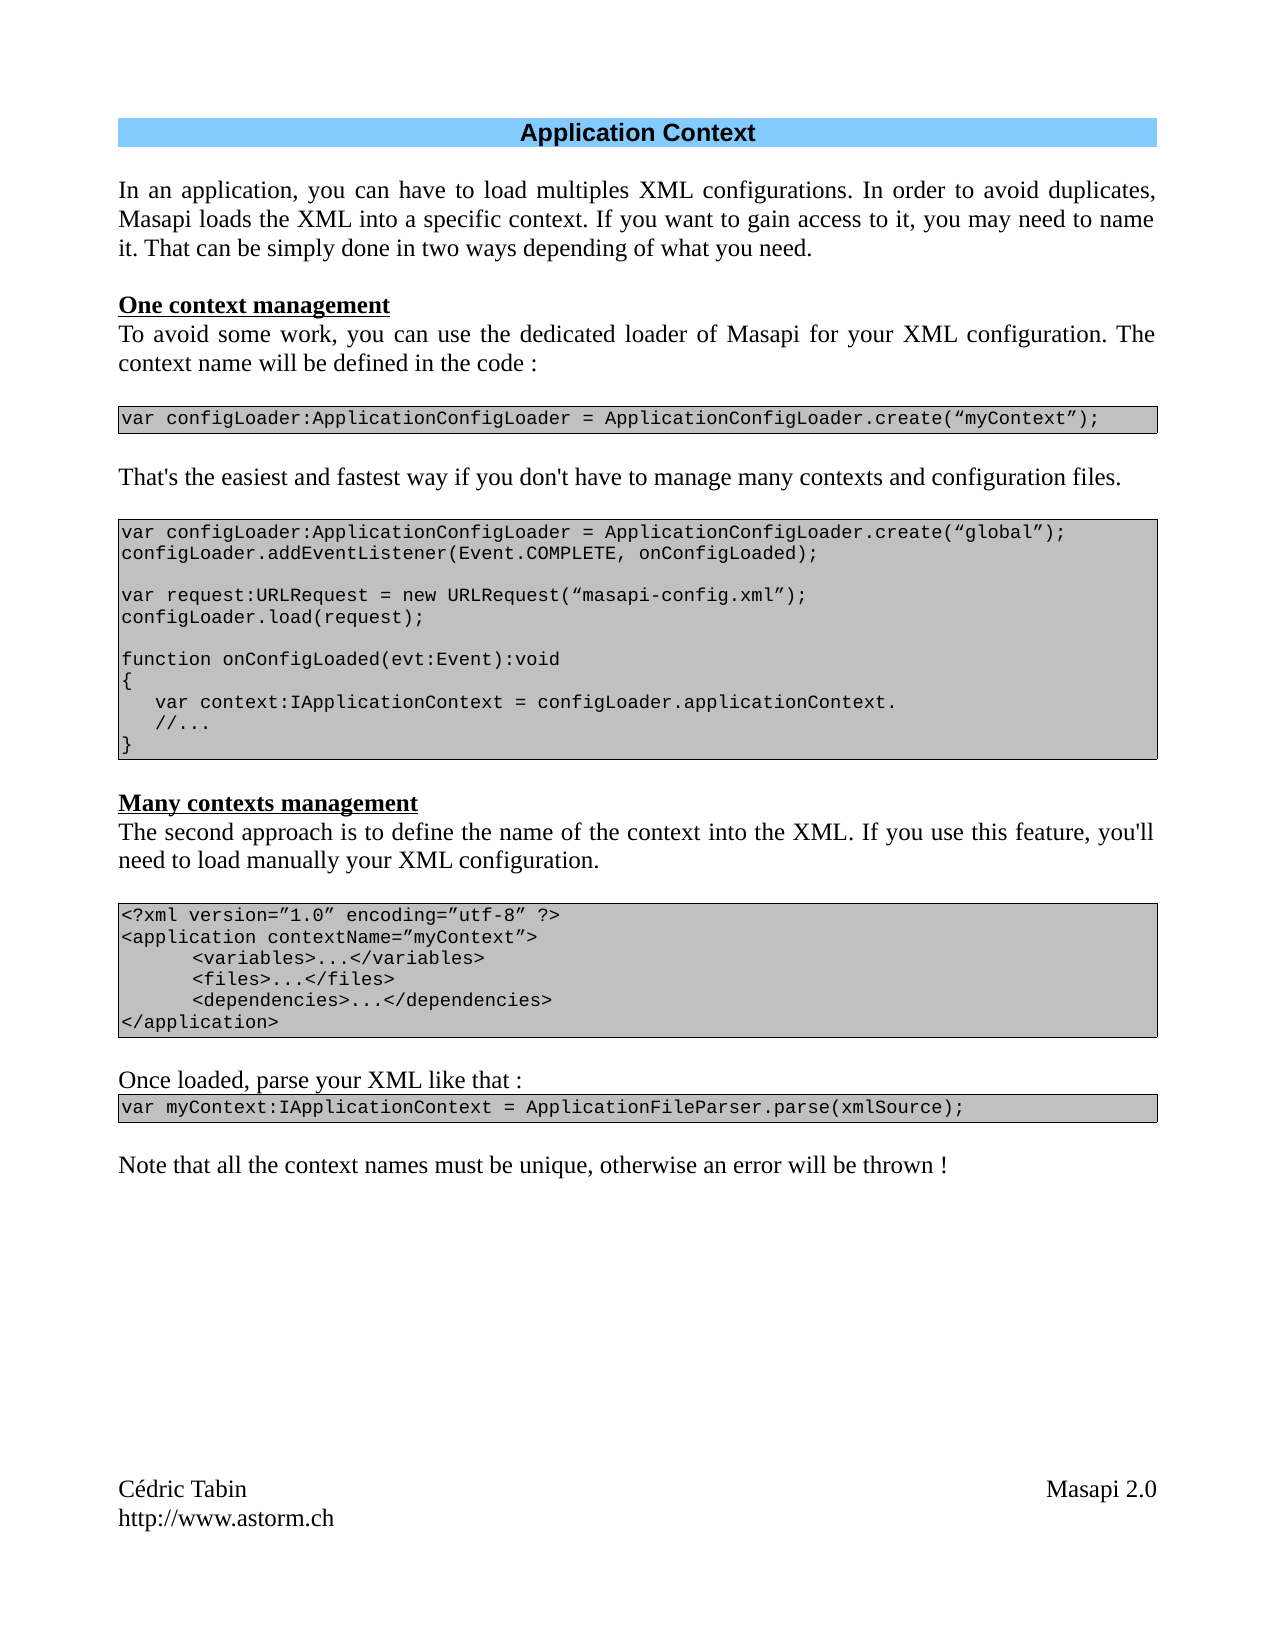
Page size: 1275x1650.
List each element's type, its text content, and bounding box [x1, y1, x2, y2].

text var context:IApplicationContext = configLoader.applicationContext. [119, 689, 1157, 711]
text <?xml version=”1.0” encoding=”utf-8” ?> [119, 904, 1157, 924]
text <variables>...</variables> [119, 946, 1157, 967]
text In an application, you can have to load multiples XML configurations. In order to avoid duplicates, Masapi loads the XML into a specific context. If you want to gain access to it, you may need to name it. That can be simply done in two ways depending of what you need. [118, 176, 1157, 262]
text The second approach is to define the name of the context into the XML. If you use this feature, you'll need to load manually your XML configuration. [118, 817, 1157, 874]
text <files>...</files> [119, 967, 1157, 988]
text var request:URLRequest = new URLRequest(“masapi-config.xml”); [119, 583, 1157, 604]
text var myContext:IApplicationContext = ApplicationFileParser.parse(xmlSource); [119, 1095, 1157, 1122]
text To avoid some work, you can use the dedicated loader of Masapi for your XML configuration. The context name will be defined in the code : [118, 319, 1157, 377]
text </application> [119, 1009, 1157, 1037]
text <application contextName=”myContext”> [119, 924, 1157, 946]
text Once loaded, parse your XML like that : [118, 1066, 1157, 1094]
text function onConfigLoaded(evt:Event):void [119, 647, 1157, 668]
text That's the easiest and fastest way if you don't have to manage many contexts and configuration files. [118, 462, 1157, 491]
text <dependencies>...</dependencies> [119, 988, 1157, 1009]
text //... [119, 711, 1157, 732]
text var configLoader:ApplicationConfigLoader = ApplicationConfigLoader.create(“myContext”); [119, 407, 1157, 433]
text var configLoader:ApplicationConfigLoader = ApplicationConfigLoader.create(“global”); [119, 520, 1157, 541]
text { [119, 668, 1157, 689]
text configLoader.load(request); [119, 604, 1157, 626]
text Note that all the context names must be unique, otherwise an error will be thrown ! [118, 1151, 1157, 1179]
text } [119, 732, 1157, 759]
text Many contexts management [118, 788, 1157, 817]
text Application Context [118, 118, 1157, 147]
text configLoader.addEventListener(Event.COMPLETE, onConfigLoaded); [119, 541, 1157, 562]
text One context management [118, 291, 1157, 319]
